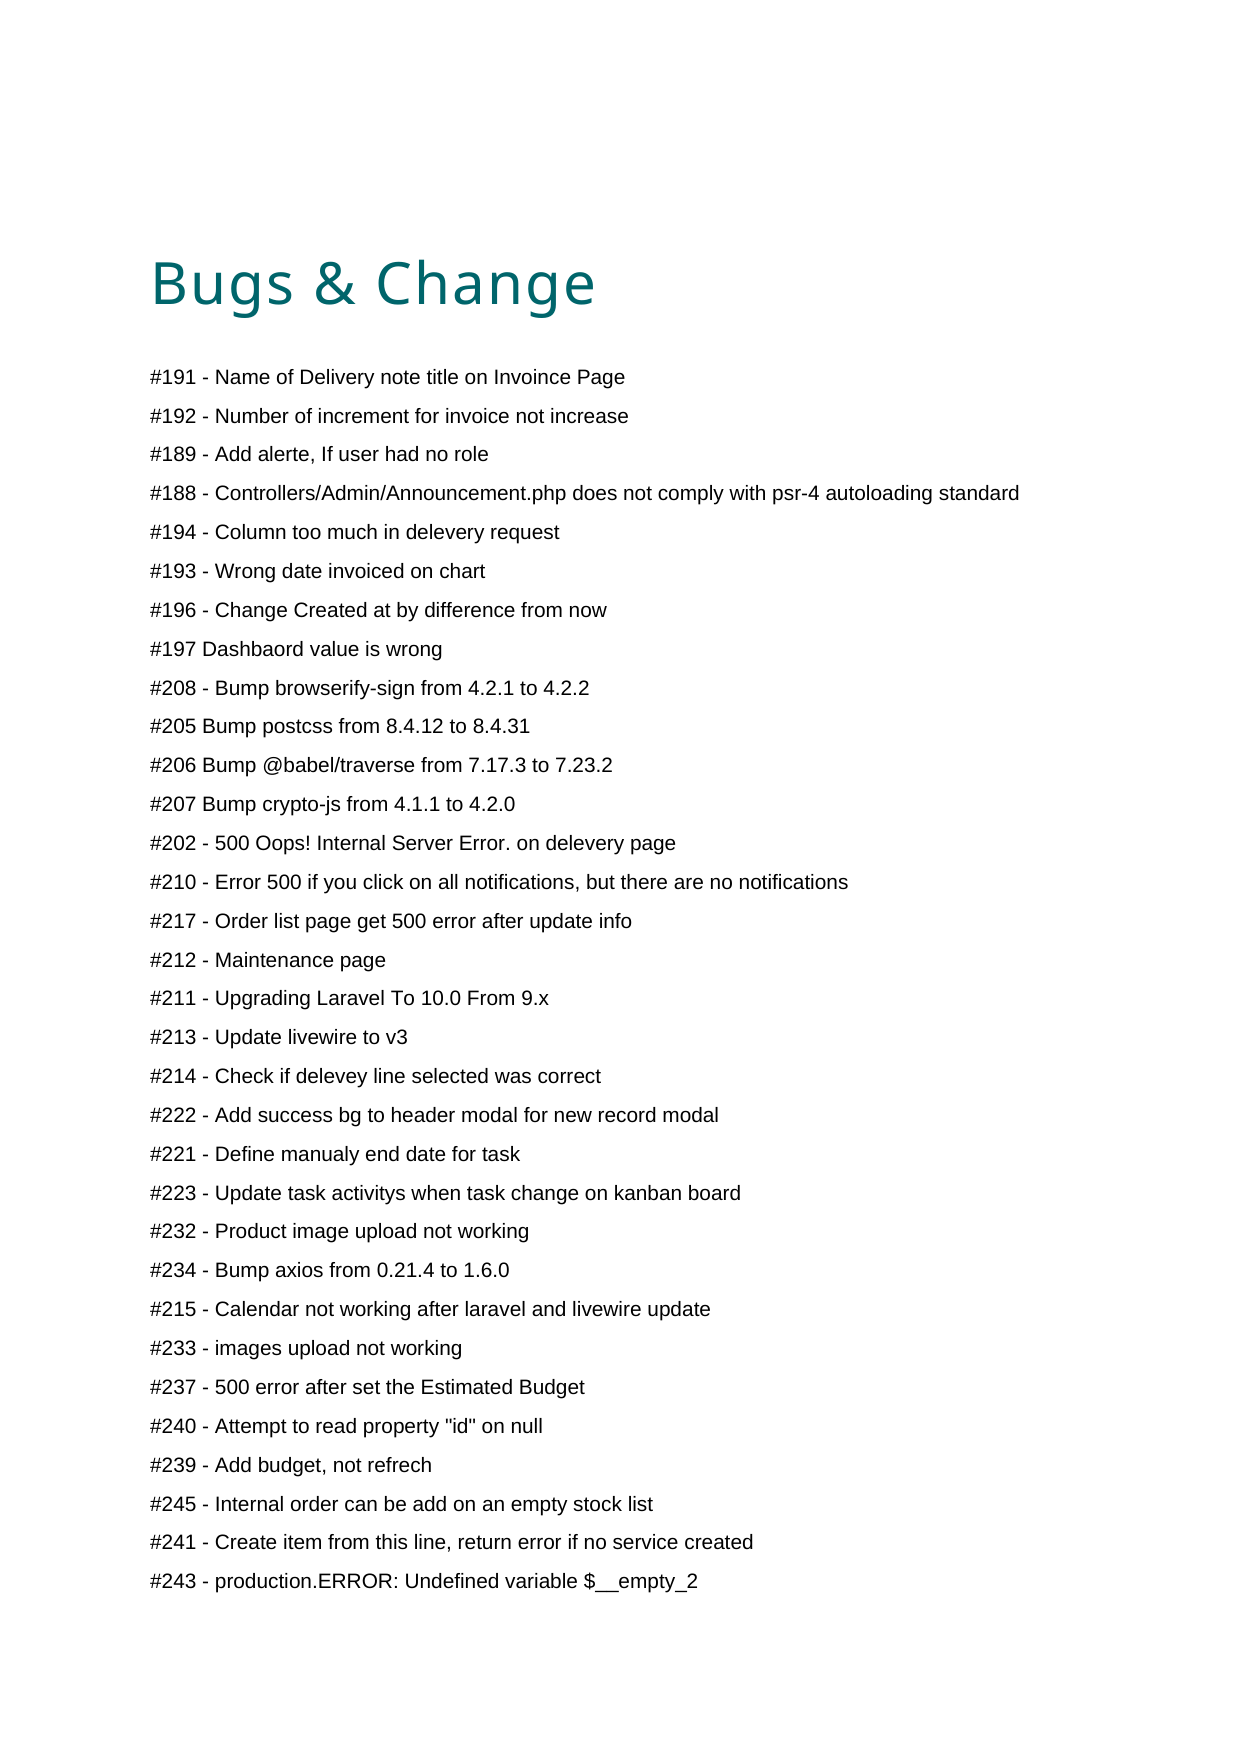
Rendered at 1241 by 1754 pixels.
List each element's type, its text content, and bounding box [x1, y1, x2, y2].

subtitle Bugs & Change [150, 242, 1090, 322]
text #243 - production.ERROR: Undefined variable $__empty_2 [150, 1569, 1090, 1593]
text #221 - Define manualy end date for task [150, 1142, 1090, 1166]
text #214 - Check if delevey line selected was correct [150, 1064, 1090, 1088]
text #196 - Change Created at by difference from now [150, 598, 1090, 622]
text #233 - images upload not working [150, 1336, 1090, 1360]
text #232 - Product image upload not working [150, 1219, 1090, 1243]
text #189 - Add alerte, If user had no role [150, 442, 1090, 466]
text #237 - 500 error after set the Estimated Budget [150, 1375, 1090, 1399]
text #240 - Attempt to read property "id" on null [150, 1414, 1090, 1438]
text #197 Dashbaord value is wrong [150, 637, 1090, 661]
text #206 Bump @babel/traverse from 7.17.3 to 7.23.2 [150, 753, 1090, 777]
text #241 - Create item from this line, return error if no service created [150, 1530, 1090, 1554]
text #202 - 500 Oops! Internal Server Error. on delevery page [150, 831, 1090, 855]
text #210 - Error 500 if you click on all notifications, but there are no notifications [150, 870, 1090, 894]
text #245 - Internal order can be add on an empty stock list [150, 1491, 1090, 1515]
text #207 Bump crypto-js from 4.1.1 to 4.2.0 [150, 792, 1090, 816]
text #188 - Controllers/Admin/Announcement.php does not comply with psr-4 autoloading standard [150, 481, 1090, 505]
text #205 Bump postcss from 8.4.12 to 8.4.31 [150, 714, 1090, 738]
text #191 - Name of Delivery note title on Invoince Page [150, 364, 1090, 388]
text #194 - Column too much in delevery request [150, 520, 1090, 544]
text #215 - Calendar not working after laravel and livewire update [150, 1297, 1090, 1321]
text #213 - Update livewire to v3 [150, 1025, 1090, 1049]
text #211 - Upgrading Laravel To 10.0 From 9.x [150, 986, 1090, 1010]
text #239 - Add budget, not refrech [150, 1452, 1090, 1476]
text #217 - Order list page get 500 error after update info [150, 908, 1090, 932]
text #208 - Bump browserify-sign from 4.2.1 to 4.2.2 [150, 675, 1090, 699]
text #192 - Number of increment for invoice not increase [150, 403, 1090, 427]
text #193 - Wrong date invoiced on chart [150, 559, 1090, 583]
text #212 - Maintenance page [150, 947, 1090, 971]
text #222 - Add success bg to header modal for new record modal [150, 1103, 1090, 1127]
text #223 - Update task activitys when task change on kanban board [150, 1181, 1090, 1204]
text #234 - Bump axios from 0.21.4 to 1.6.0 [150, 1258, 1090, 1282]
